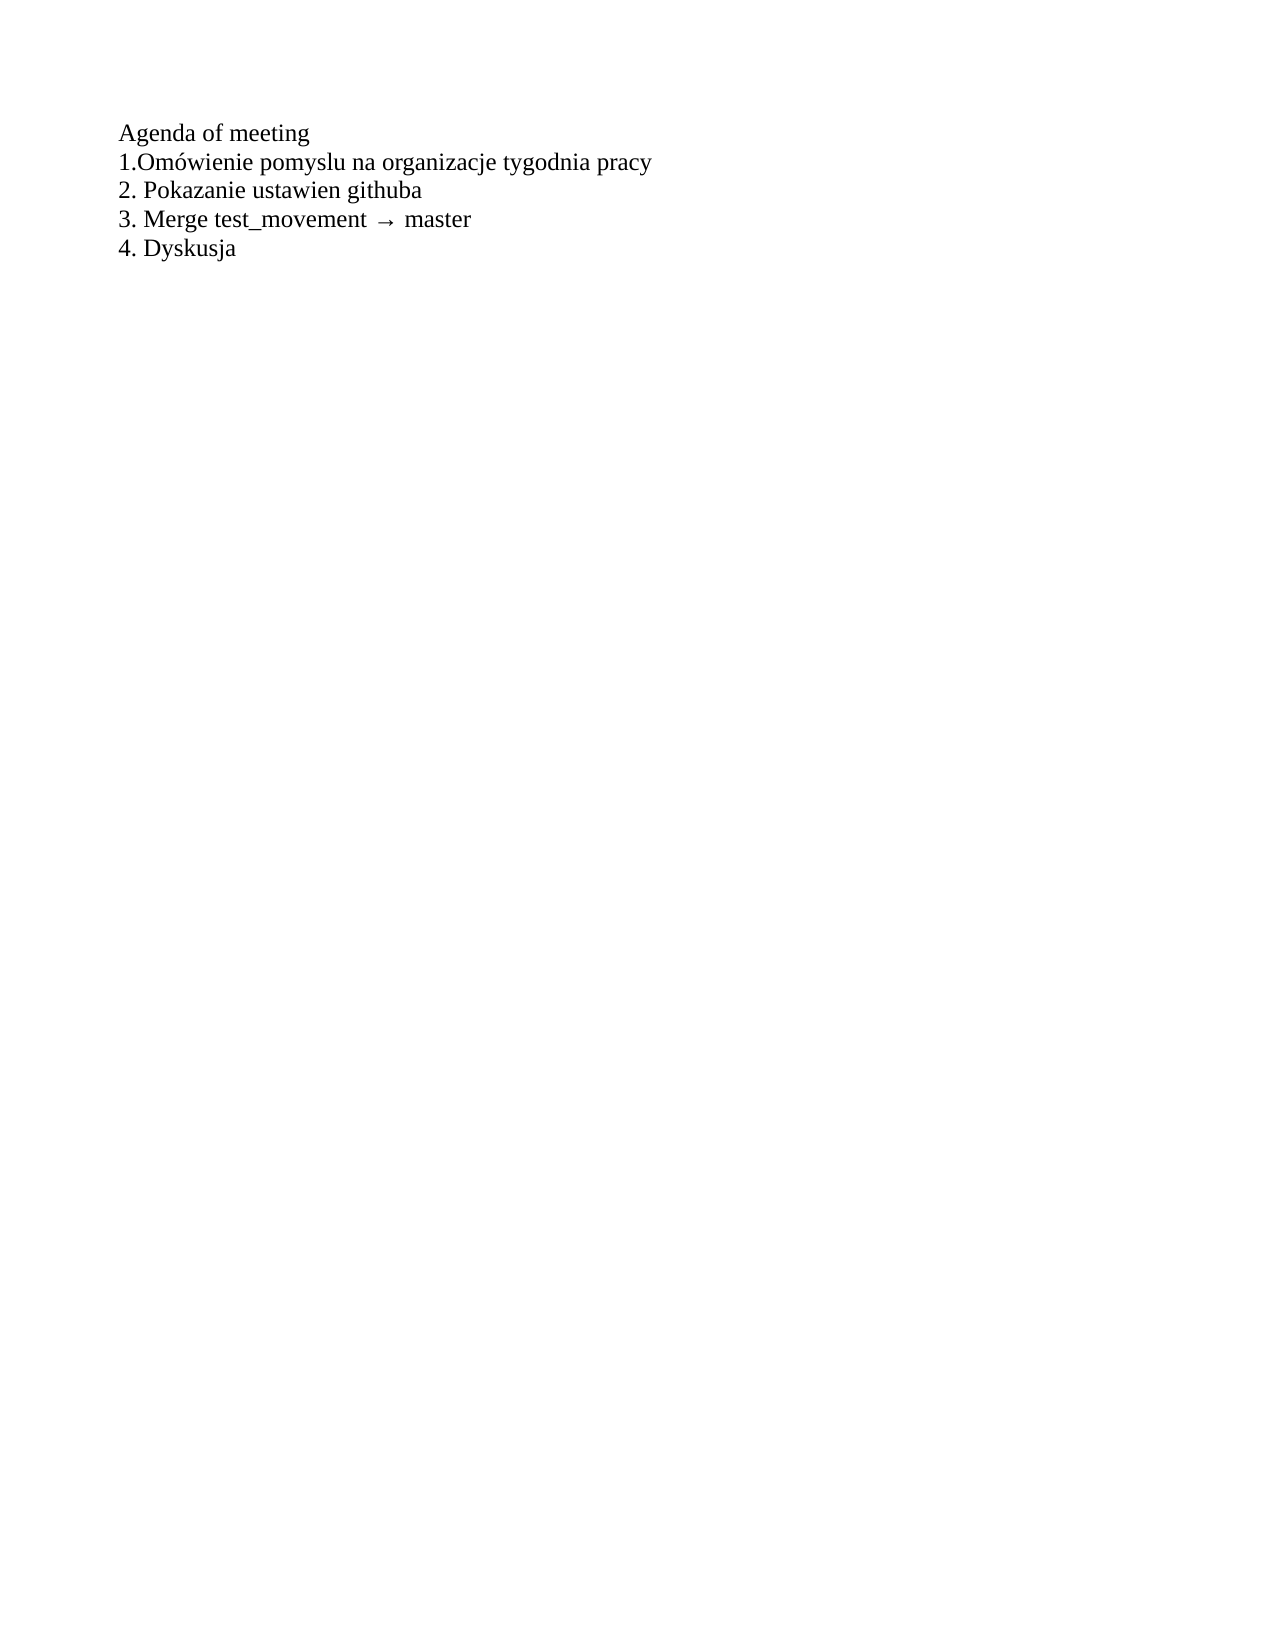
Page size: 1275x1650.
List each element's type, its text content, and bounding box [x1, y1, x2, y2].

text 1.Omówienie pomyslu na organizacje tygodnia pracy [118, 147, 1157, 176]
text Agenda of meeting [118, 118, 1157, 147]
text 4. Dyskusja [118, 233, 1157, 262]
text 3. Merge test_movement → master [118, 204, 1157, 233]
text 2. Pokazanie ustawien githuba [118, 176, 1157, 204]
